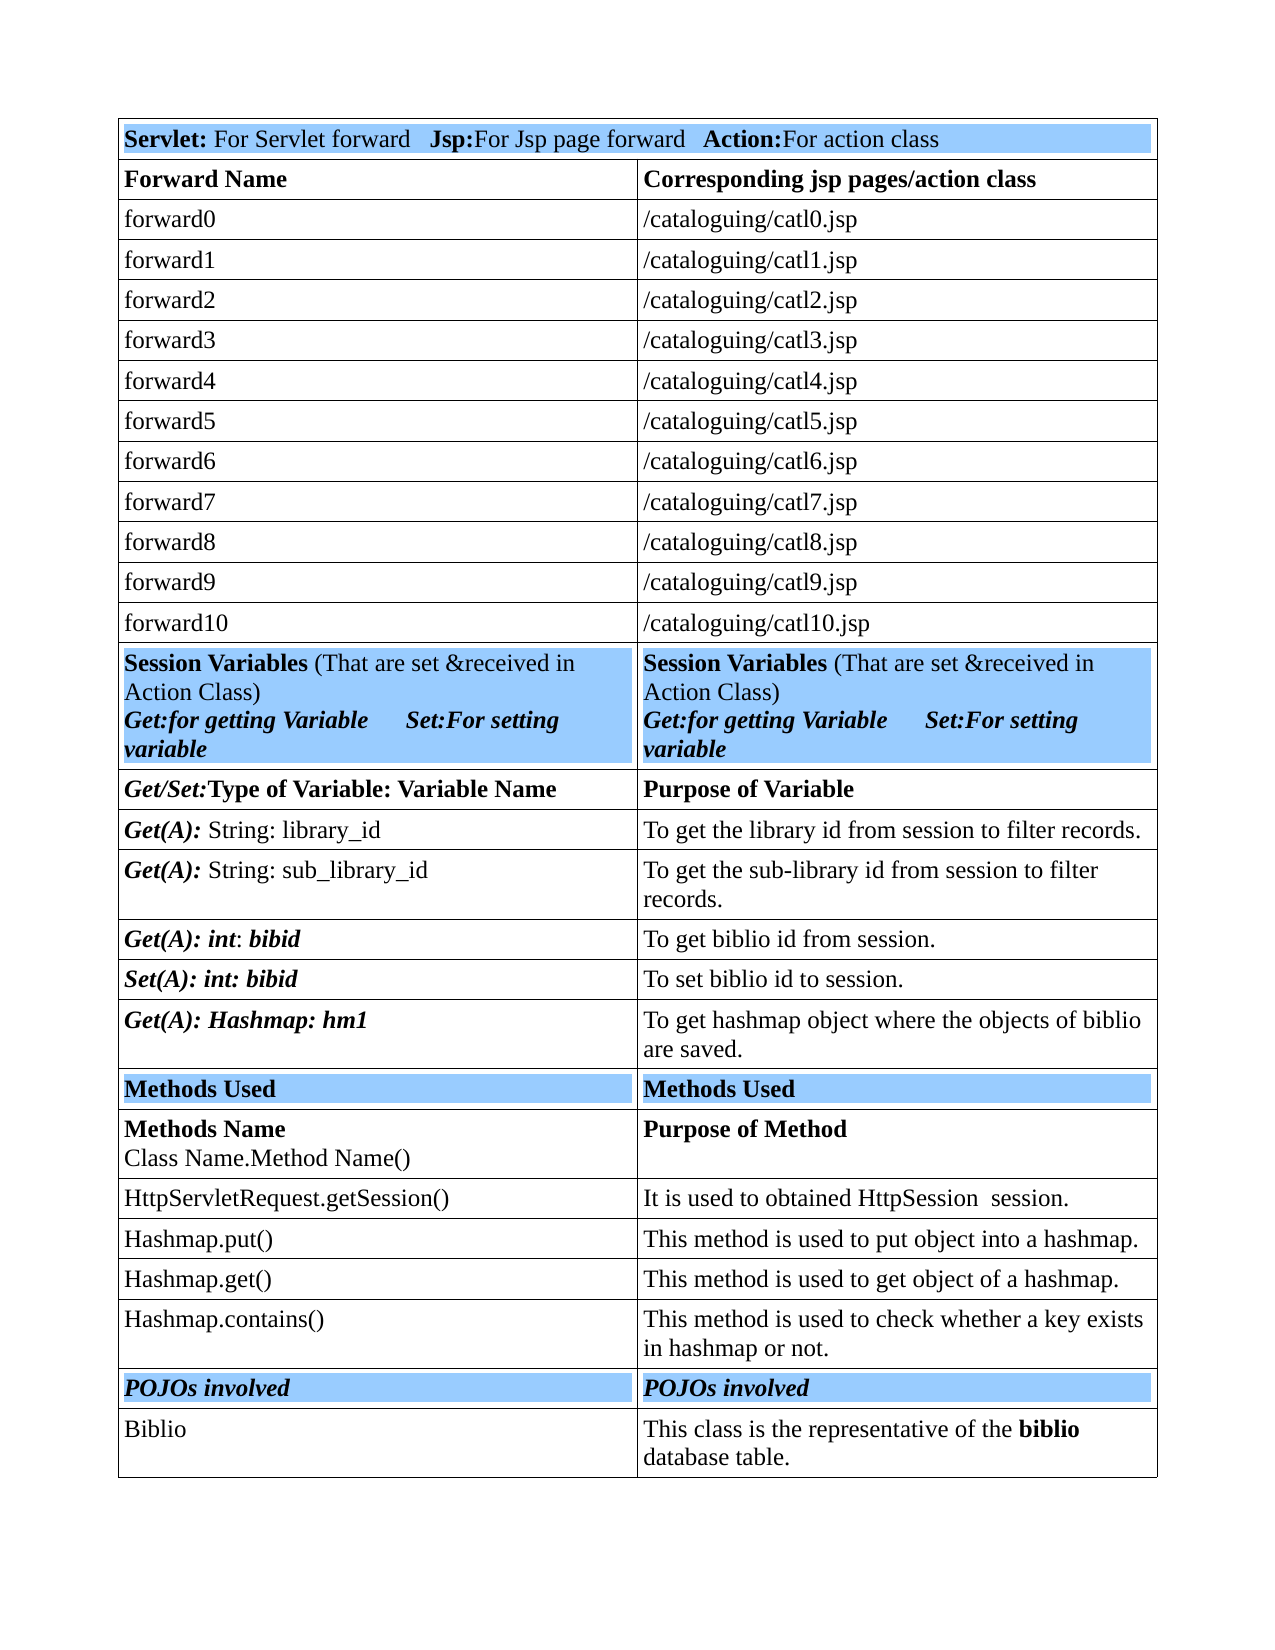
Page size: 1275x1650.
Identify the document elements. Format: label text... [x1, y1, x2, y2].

table_cell Get/Set:Type of Variable: Variable Name [119, 770, 637, 809]
table_cell Forward Name [119, 160, 637, 199]
table_cell /cataloguing/catl10.jsp [638, 603, 1157, 642]
table_cell Methods Used [119, 1069, 637, 1108]
table_cell forward2 [119, 280, 637, 320]
table_cell This method is used to put object into a hashmap. [638, 1219, 1157, 1258]
table_cell /cataloguing/catl8.jsp [638, 522, 1157, 562]
table_cell /cataloguing/catl3.jsp [638, 321, 1157, 360]
table_cell Get(A): String: sub_library_id [119, 850, 637, 918]
table_cell This method is used to check whether a key exists in hashmap or not. [638, 1300, 1157, 1367]
table_cell This class is the representative of the biblio database table. [638, 1409, 1157, 1477]
table_cell Corresponding jsp pages/action class [638, 160, 1157, 199]
table_cell Methods Name Class Name.Method Name() [119, 1110, 637, 1177]
table_cell /cataloguing/catl0.jsp [638, 200, 1157, 239]
table_cell HttpServletRequest.getSession() [119, 1179, 637, 1218]
table_cell forward0 [119, 200, 637, 239]
table_cell Get(A): String: library_id [119, 810, 637, 849]
table_cell forward9 [119, 563, 637, 602]
table_cell This method is used to get object of a hashmap. [638, 1259, 1157, 1298]
table_cell To get the sub-library id from session to filter records. [638, 850, 1157, 918]
table_cell forward8 [119, 522, 637, 562]
table_cell /cataloguing/catl4.jsp [638, 361, 1157, 400]
table_cell forward7 [119, 482, 637, 521]
table_cell Set(A): int: bibid [119, 960, 637, 999]
table_cell POJOs involved [119, 1369, 637, 1408]
table_cell POJOs involved [638, 1369, 1157, 1408]
table_cell Hashmap.put() [119, 1219, 637, 1258]
table_cell /cataloguing/catl6.jsp [638, 442, 1157, 481]
table_cell Hashmap.get() [119, 1259, 637, 1298]
table_cell Biblio [119, 1409, 637, 1477]
table_cell /cataloguing/catl2.jsp [638, 280, 1157, 320]
table_cell Purpose of Method [638, 1110, 1157, 1177]
table_cell Methods Used [638, 1069, 1157, 1108]
table_cell Session Variables (That are set &received in Action Class) Get:for getting Variable Set:For setting variable [119, 643, 637, 769]
table_cell To get the library id from session to filter records. [638, 810, 1157, 849]
table_cell /cataloguing/catl9.jsp [638, 563, 1157, 602]
table_cell /cataloguing/catl5.jsp [638, 401, 1157, 441]
table_cell /cataloguing/catl7.jsp [638, 482, 1157, 521]
table_cell Get(A): Hashmap: hm1 [119, 1000, 637, 1068]
table_cell Servlet: For Servlet forward Jsp:For Jsp page forward Action:For action class [119, 119, 1157, 158]
table_cell forward5 [119, 401, 637, 441]
table_cell Session Variables (That are set &received in Action Class) Get:for getting Variable Set:For setting variable [638, 643, 1157, 769]
table_cell To get biblio id from session. [638, 920, 1157, 959]
table_cell Get(A): int: bibid [119, 920, 637, 959]
table_cell To set biblio id to session. [638, 960, 1157, 999]
table_cell /cataloguing/catl1.jsp [638, 240, 1157, 279]
table_cell forward4 [119, 361, 637, 400]
table_cell To get hashmap object where the objects of biblio are saved. [638, 1000, 1157, 1068]
table_cell Hashmap.contains() [119, 1300, 637, 1367]
table_cell It is used to obtained HttpSession session. [638, 1179, 1157, 1218]
table_cell forward1 [119, 240, 637, 279]
table_cell Purpose of Variable [638, 770, 1157, 809]
table_cell forward3 [119, 321, 637, 360]
table_cell forward10 [119, 603, 637, 642]
table_cell forward6 [119, 442, 637, 481]
